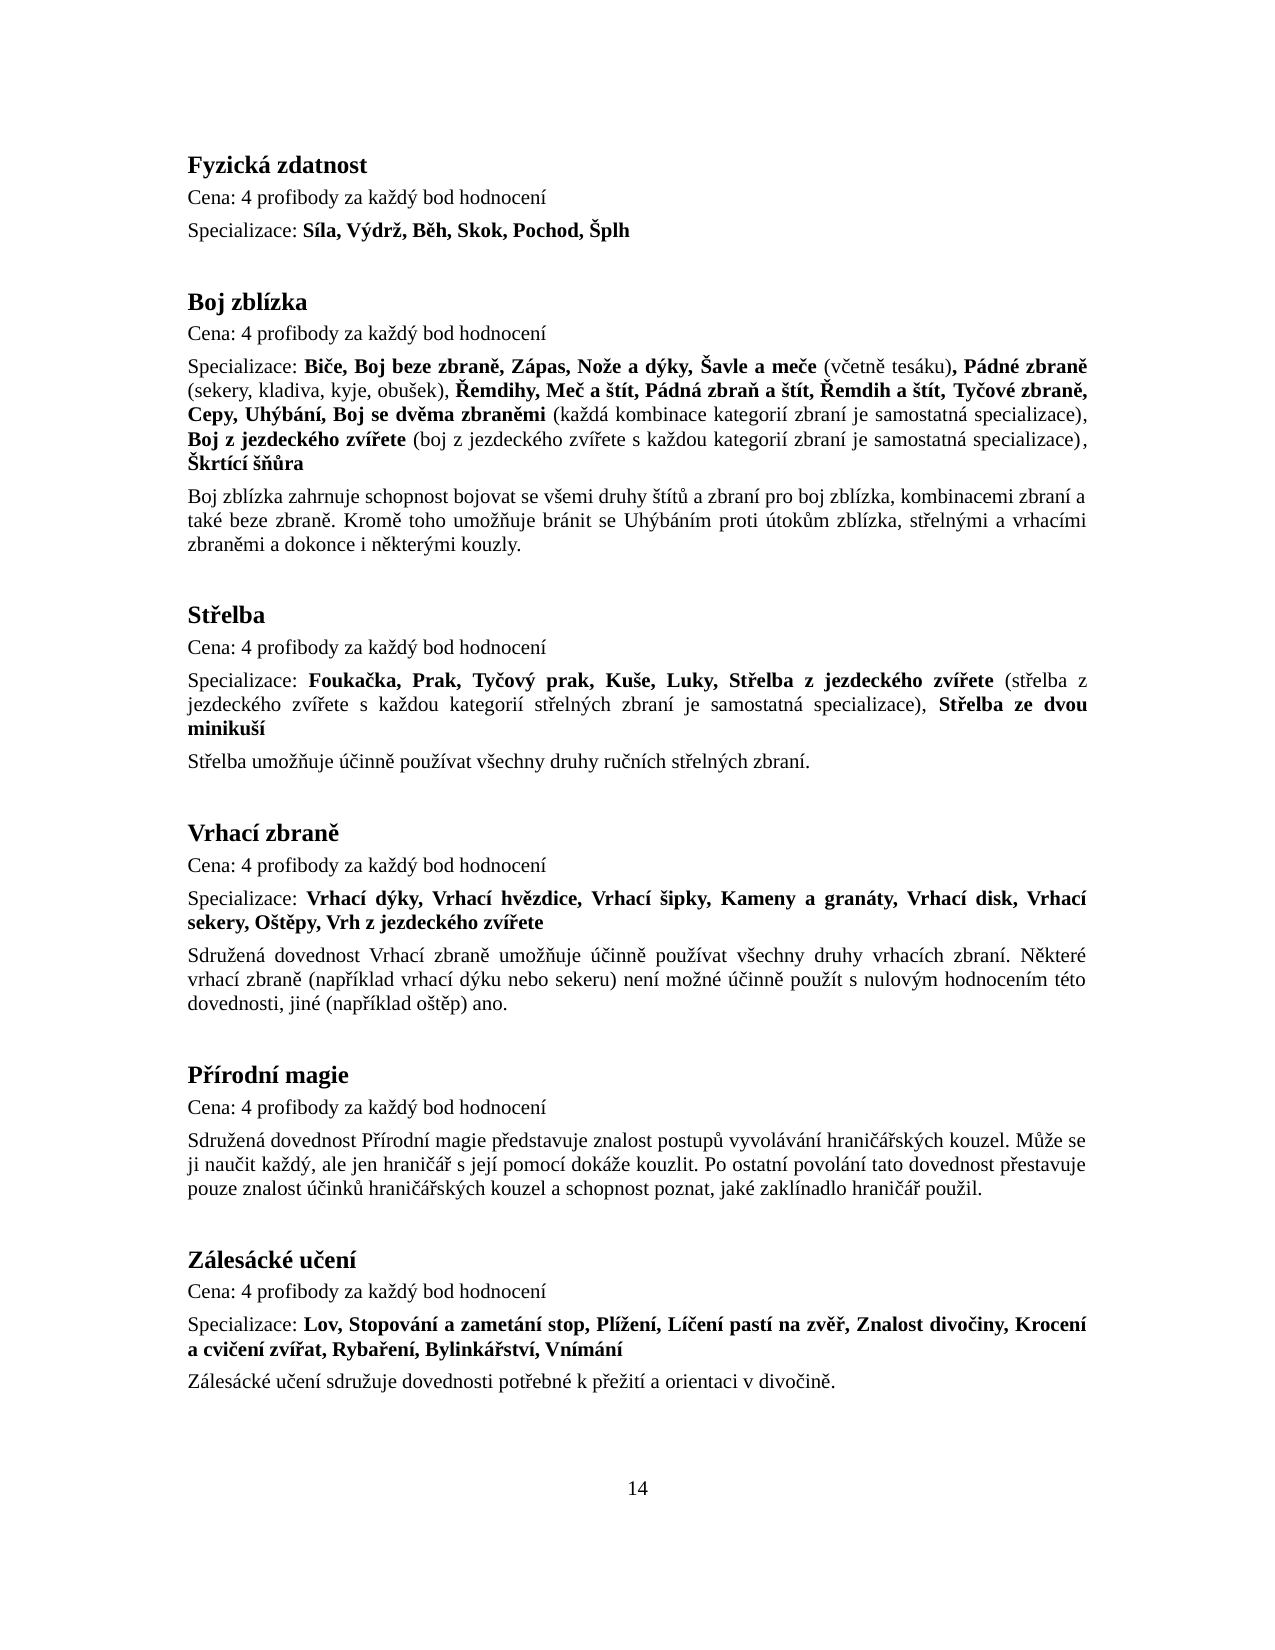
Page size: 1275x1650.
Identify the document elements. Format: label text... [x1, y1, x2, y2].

text Cena: 4 profibody za každý bod hodnocení [187, 853, 1087, 877]
text Specializace: Lov, Stopování a zametání stop, Plížení, Líčení pastí na zvěř, Znalost divočiny, Krocení a cvičení zvířat, Rybaření, Bylinkářství, Vnímání [187, 1312, 1087, 1361]
text Cena: 4 profibody za každý bod hodnocení [187, 321, 1087, 345]
text Cena: 4 profibody za každý bod hodnocení [187, 1095, 1087, 1119]
text Zálesácké učení sdružuje dovednosti potřebné k přežití a orientaci v divočině. [187, 1369, 1087, 1393]
subtitle Boj zblízka [187, 287, 1087, 315]
subtitle Zálesácké učení [187, 1245, 1087, 1273]
text Specializace: Biče, Boj beze zbraně, Zápas, Nože a dýky, Šavle a meče (včetně tesáku), Pádné zbraně (sekery, kladiva, kyje, obušek), Řemdihy, Meč a štít, Pádná zbraň a štít, Řemdih a štít, Tyčové zbraně, Cepy, Uhýbání, Boj se dvěma zbraněmi (každá kombinace kategorií zbraní je samostatná specializace), Boj z jezdeckého zvířete (boj z jezdeckého zvířete s každou kategorií zbraní je samostatná specializace), Škrtící šňůra [187, 354, 1087, 474]
text Boj zblízka zahrnuje schopnost bojovat se všemi druhy štítů a zbraní pro boj zblízka, kombinacemi zbraní a také beze zbraně. Kromě toho umožňuje bránit se Uhýbáním proti útokům zblízka, střelnými a vrhacími zbraněmi a dokonce i některými kouzly. [187, 483, 1087, 556]
text Specializace: Foukačka, Prak, Tyčový prak, Kuše, Luky, Střelba z jezdeckého zvířete (střelba z jezdeckého zvířete s každou kategorií střelných zbraní je samostatná specializace), Střelba ze dvou minikuší [187, 668, 1087, 740]
text Specializace: Síla, Výdrž, Běh, Skok, Pochod, Šplh [187, 218, 1087, 242]
text Střelba umožňuje účinně používat všechny druhy ručních střelných zbraní. [187, 749, 1087, 773]
subtitle Vrhací zbraně [187, 818, 1087, 847]
text Sdružená dovednost Přírodní magie představuje znalost postupů vyvolávání hraničářských kouzel. Může se ji naučit každý, ale jen hraničář s její pomocí dokáže kouzlit. Po ostatní povolání tato dovednost přestavuje pouze znalost účinků hraničářských kouzel a schopnost poznat, jaké zaklínadlo hraničář použil. [187, 1128, 1087, 1200]
subtitle Střelba [187, 601, 1087, 629]
subtitle Fyzická zdatnost [187, 150, 1087, 179]
text Specializace: Vrhací dýky, Vrhací hvězdice, Vrhací šipky, Kameny a granáty, Vrhací disk, Vrhací sekery, Oštěpy, Vrh z jezdeckého zvířete [187, 886, 1087, 934]
text Cena: 4 profibody za každý bod hodnocení [187, 635, 1087, 659]
text Cena: 4 profibody za každý bod hodnocení [187, 1279, 1087, 1303]
subtitle Přírodní magie [187, 1060, 1087, 1089]
text Cena: 4 profibody za každý bod hodnocení [187, 185, 1087, 209]
text Sdružená dovednost Vrhací zbraně umožňuje účinně používat všechny druhy vrhacích zbraní. Některé vrhací zbraně (například vrhací dýku nebo sekeru) není možné účinně použít s nulovým hodnocením této dovednosti, jiné (například oštěp) ano. [187, 943, 1087, 1015]
